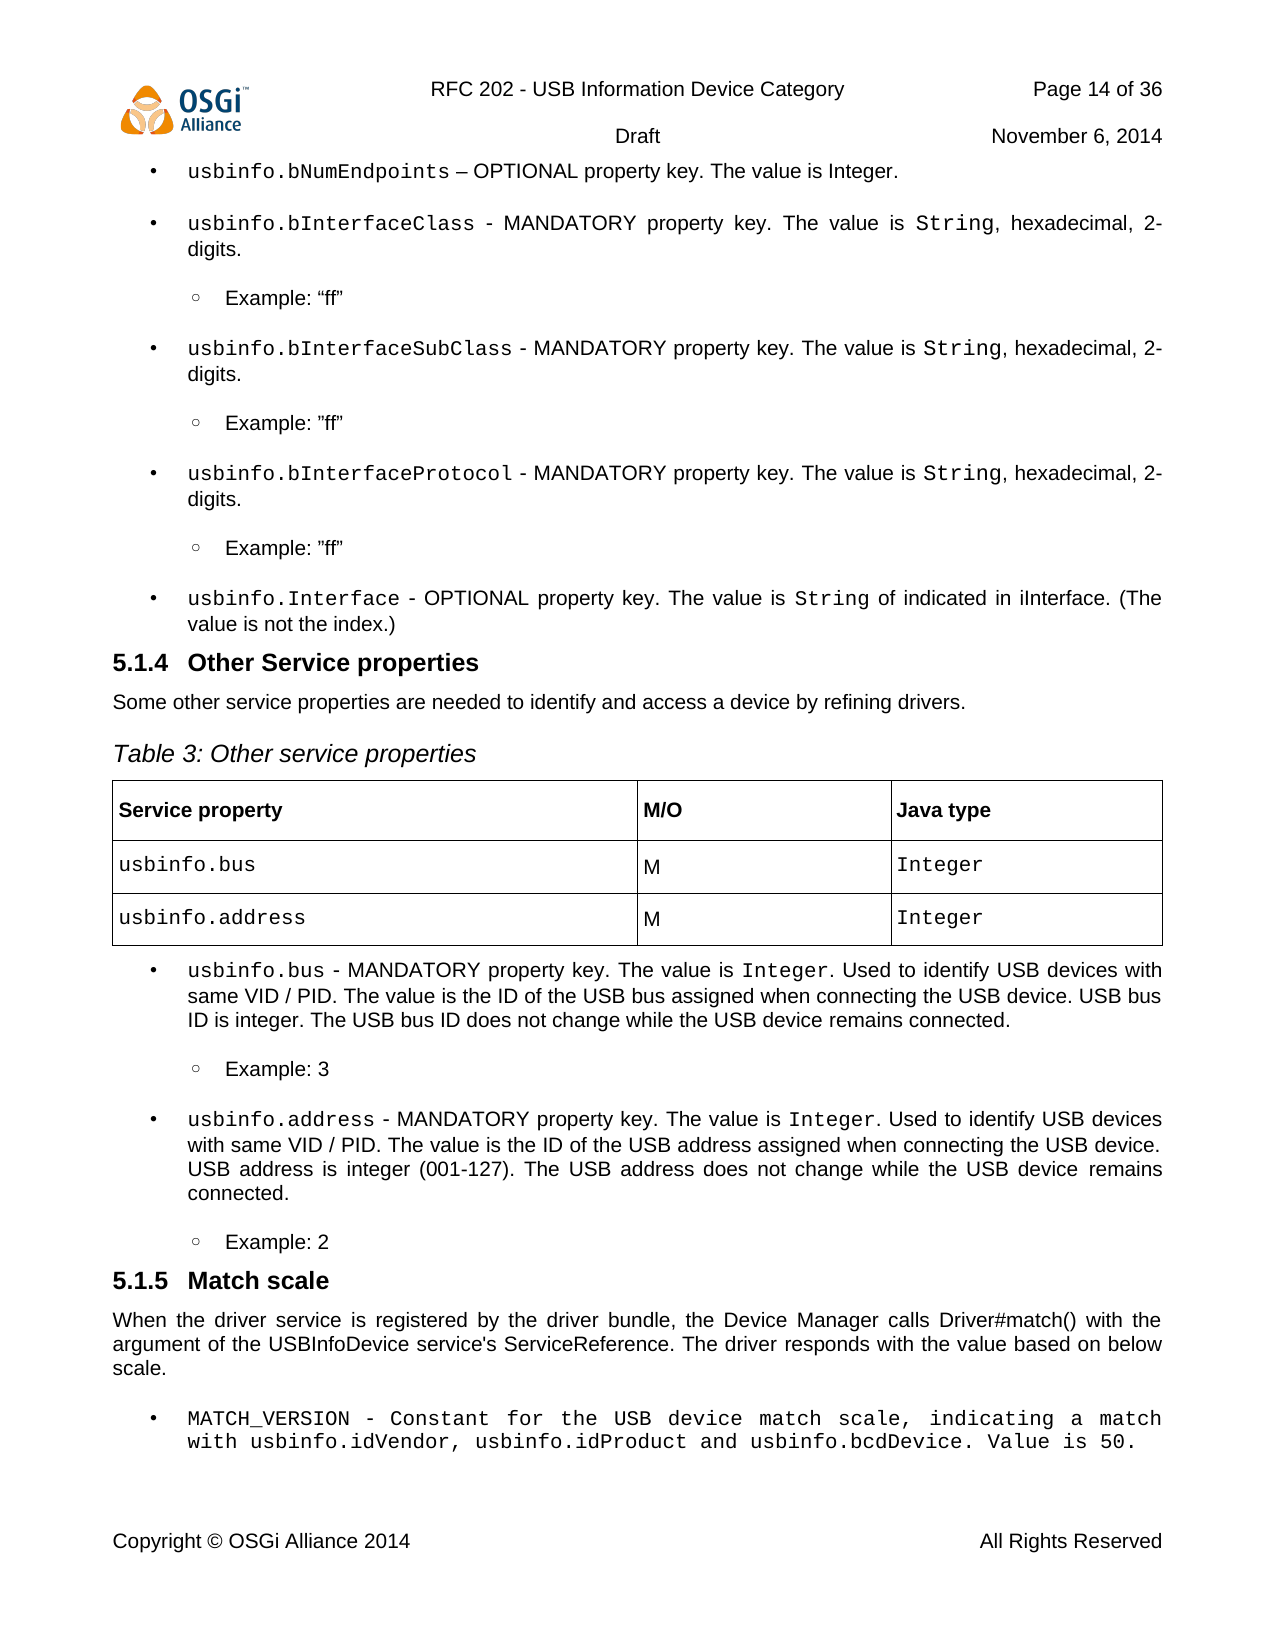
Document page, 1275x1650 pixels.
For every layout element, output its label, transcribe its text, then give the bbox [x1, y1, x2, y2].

list usbinfo.bInterfaceClass - MANDATORY property key. The value is String, hexadecimal, 2-digits. [150, 210, 1162, 261]
subtitle Other Service properties [112, 648, 1162, 677]
table_cell M [638, 894, 891, 945]
table_header Service property [113, 781, 637, 840]
picture [113, 78, 257, 142]
list Example: 2 [187, 1230, 1162, 1254]
table_header M/O [638, 781, 891, 840]
text Some other service properties are needed to identify and access a device by refining drivers. [112, 689, 1162, 713]
list usbinfo.bus - MANDATORY property key. The value is Integer. Used to identify USB devices with same VID / PID. The value is the ID of the USB bus assigned when connecting the USB device. USB bus ID is integer. The USB bus ID does not change while the USB device remains connected. [150, 957, 1162, 1032]
list usbinfo.bNumEndpoints – OPTIONAL property key. The value is Integer. [150, 159, 1162, 185]
table_cell M [638, 841, 891, 892]
text When the driver service is registered by the driver bundle, the Device Manager calls Driver#match() with the argument of the USBInfoDevice service's ServiceReference. The driver responds with the value based on below scale. [112, 1307, 1162, 1379]
table_cell usbinfo.address [113, 894, 637, 945]
list usbinfo.bInterfaceSubClass - MANDATORY property key. The value is String, hexadecimal, 2-digits. [150, 335, 1162, 386]
list usbinfo.address - MANDATORY property key. The value is Integer. Used to identify USB devices with same VID / PID. The value is the ID of the USB address assigned when connecting the USB device. USB address is integer (001-127). The USB address does not change while the USB device remains connected. [150, 1106, 1162, 1205]
list usbinfo.bInterfaceProtocol - MANDATORY property key. The value is String, hexadecimal, 2-digits. [150, 460, 1162, 511]
list Example: ”ff” [187, 536, 1162, 560]
text Table 3: Other service properties [112, 738, 1162, 767]
table_cell usbinfo.bus [113, 841, 637, 892]
table_cell Integer [892, 841, 1162, 892]
table_cell Integer [892, 894, 1162, 945]
list Example: 3 [187, 1057, 1162, 1081]
list usbinfo.Interface - OPTIONAL property key. The value is String of indicated in iInterface. (The value is not the index.) [150, 585, 1162, 636]
list Example: ”ff” [187, 411, 1162, 435]
list Example: “ff” [187, 286, 1162, 310]
subtitle Match scale [112, 1266, 1162, 1295]
table_header Java type [892, 781, 1162, 840]
list MATCH_VERSION - Constant for the USB device match scale, indicating a match with usbinfo.idVendor, usbinfo.idProduct and usbinfo.bcdDevice. Value is 50. [150, 1404, 1162, 1455]
